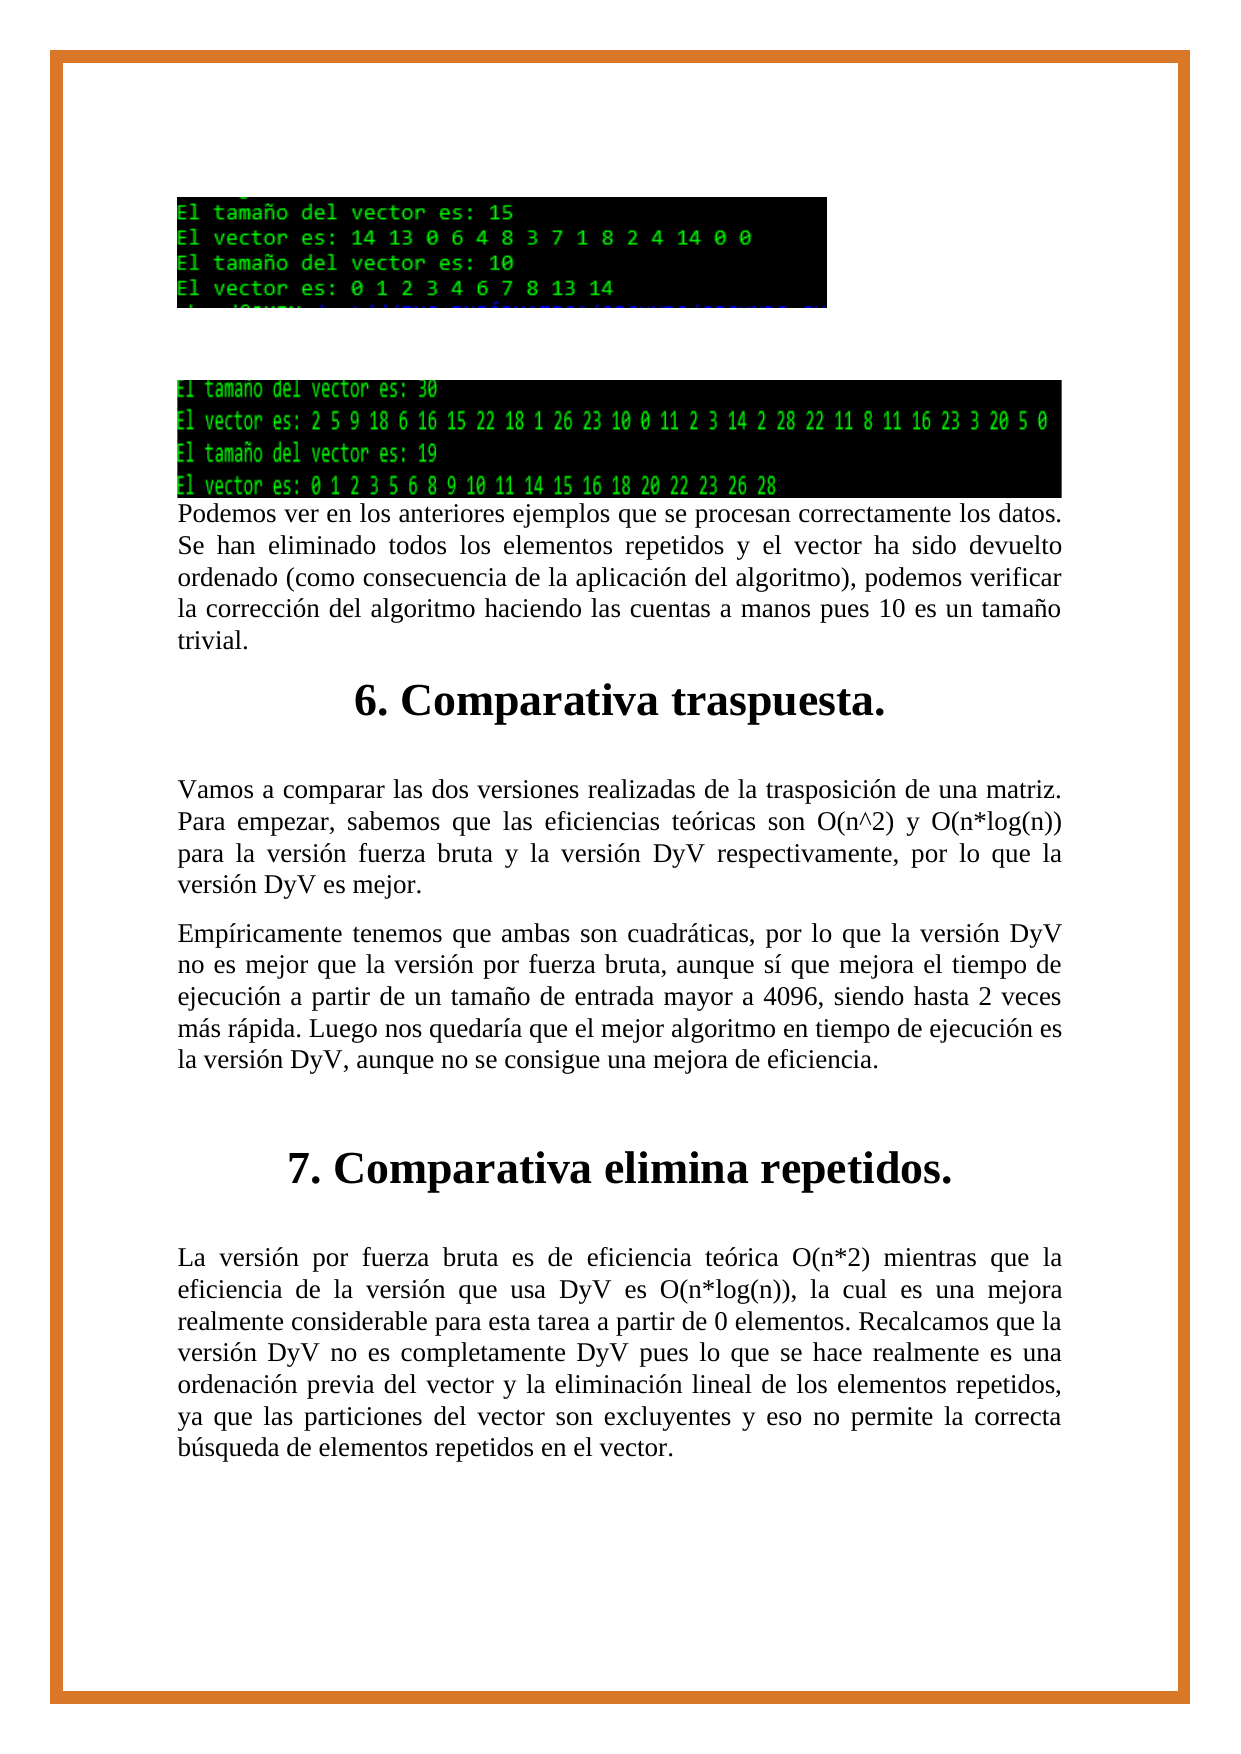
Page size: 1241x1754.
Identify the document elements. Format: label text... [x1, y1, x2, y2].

text Vamos a comparar las dos versiones realizadas de la trasposición de una matriz. Para empezar, sabemos que las eficiencias teóricas son O(n^2) y O(n*log(n)) para la versión fuerza bruta y la versión DyV respectivamente, por lo que la versión DyV es mejor. [177, 774, 1063, 900]
text La versión por fuerza bruta es de eficiencia teórica O(n*2) mientras que la eficiencia de la versión que usa DyV es O(n*log(n)), la cual es una mejora realmente considerable para esta tarea a partir de 0 elementos. Recalcamos que la versión DyV no es completamente DyV pues lo que se hace realmente es una ordenación previa del vector y la eliminación lineal de los elementos repetidos, ya que las particiones del vector son excluyentes y eso no permite la correcta búsqueda de elementos repetidos en el vector. [177, 1241, 1063, 1462]
text 7. Comparativa elimina repetidos. [177, 1140, 1063, 1193]
text Podemos ver en los anteriores ejemplos que se procesan correctamente los datos. Se han eliminado todos los elementos repetidos y el vector ha sido devuelto ordenado (como consecuencia de la aplicación del algoritmo), podemos verificar la corrección del algoritmo haciendo las cuentas a manos pues 10 es un tamaño trivial. [177, 431, 1063, 655]
text 6. Comparativa traspuesta. [177, 673, 1063, 725]
text Empíricamente tenemos que ambas son cuadráticas, por lo que la versión DyV no es mejor que la versión por fuerza bruta, aunque sí que mejora el tiempo de ejecución a partir de un tamaño de entrada mayor a 4096, siendo hasta 2 veces más rápida. Luego nos quedaría que el mejor algoritmo en tiempo de ejecución es la versión DyV, aunque no se consigue una mejora de eficiencia. [177, 917, 1063, 1075]
